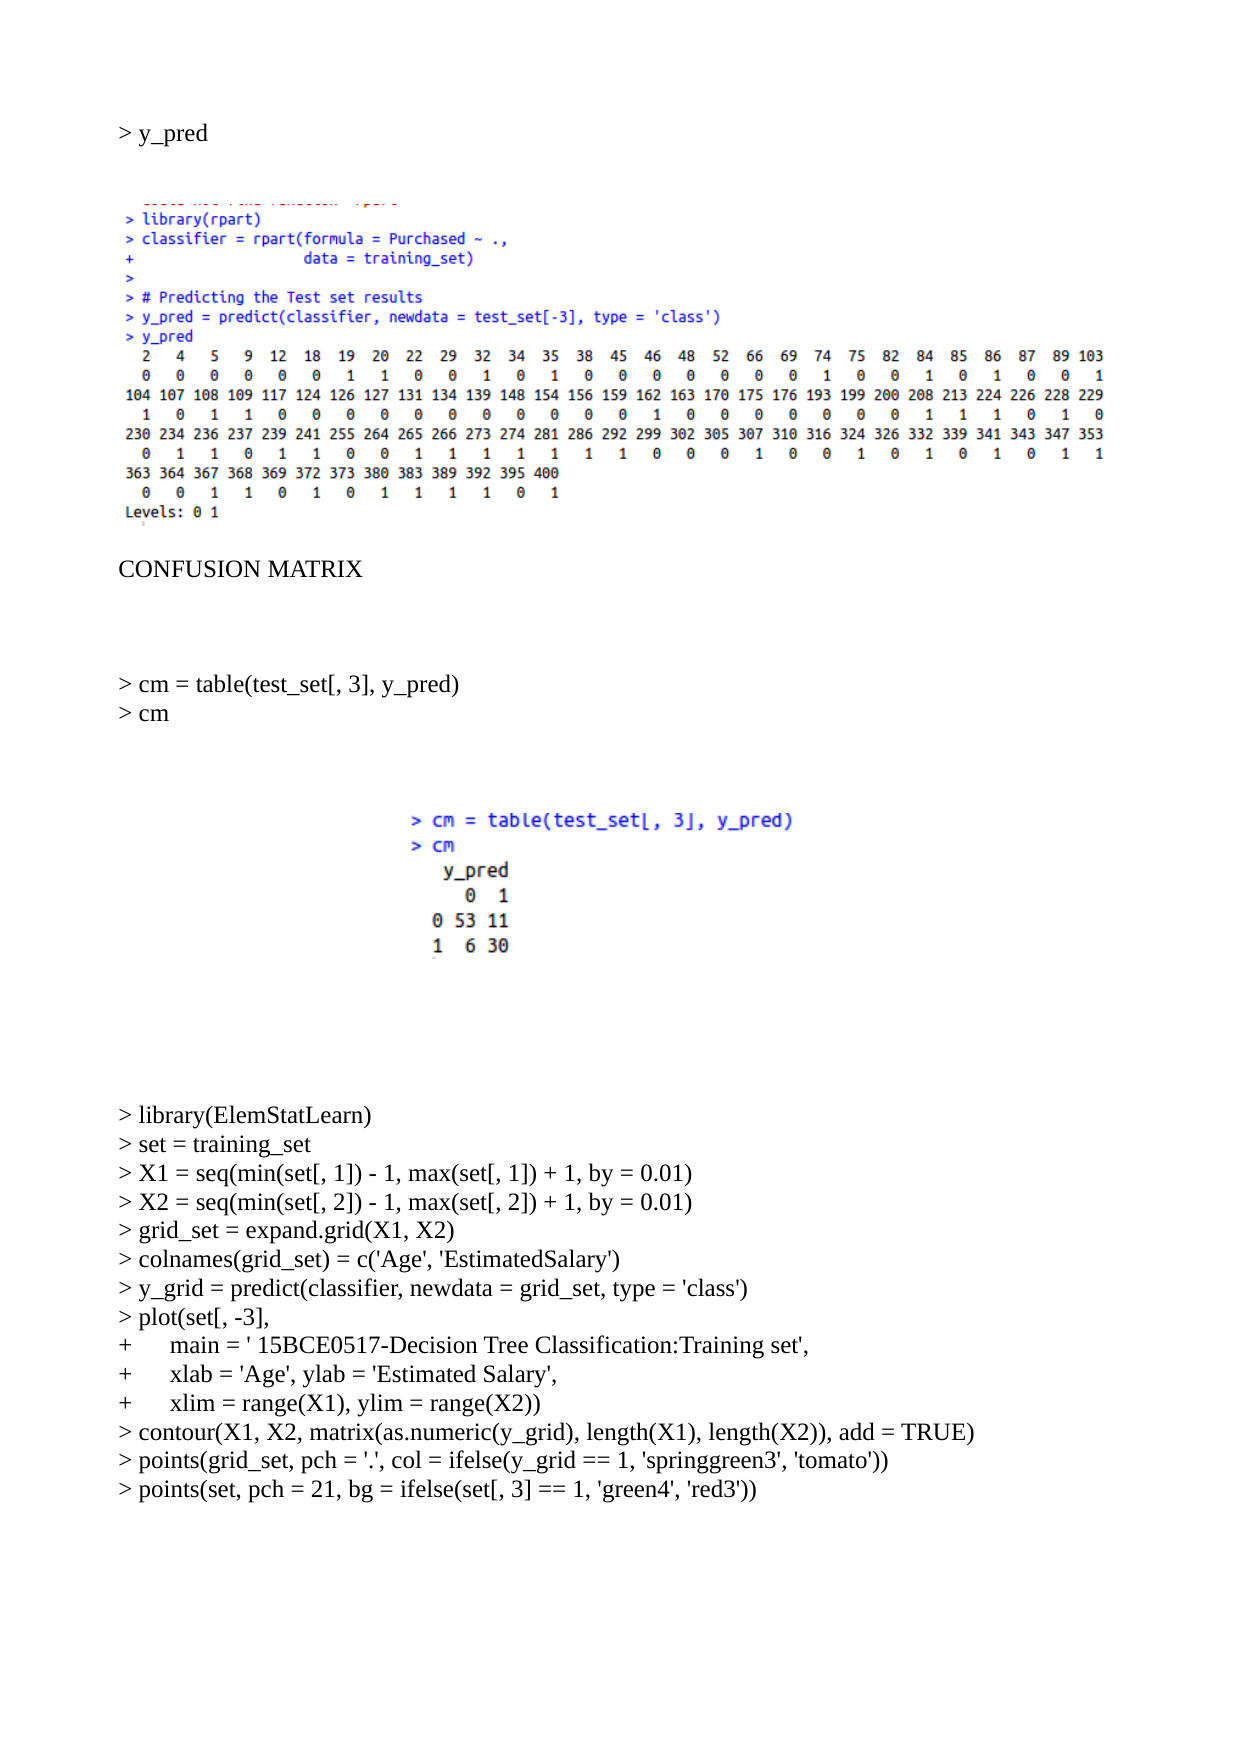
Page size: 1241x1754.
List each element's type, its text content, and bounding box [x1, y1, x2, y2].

text > contour(X1, X2, matrix(as.numeric(y_grid), length(X1), length(X2)), add = TRUE) [118, 1417, 1122, 1446]
text + xlab = 'Age', ylab = 'Estimated Salary', [118, 1359, 1122, 1388]
text > points(grid_set, pch = '.', col = ifelse(y_grid == 1, 'springgreen3', 'tomato')) [118, 1446, 1122, 1474]
text > colnames(grid_set) = c('Age', 'EstimatedSalary') [118, 1244, 1122, 1273]
text > X2 = seq(min(set[, 2]) - 1, max(set[, 2]) + 1, by = 0.01) [118, 1187, 1122, 1216]
text + xlim = range(X1), ylim = range(X2)) [118, 1388, 1122, 1417]
text > library(ElemStatLearn) [118, 1101, 1122, 1129]
text > points(set, pch = 21, bg = ifelse(set[, 3] == 1, 'green4', 'red3')) [118, 1474, 1122, 1503]
text > cm [118, 698, 1122, 727]
text > y_grid = predict(classifier, newdata = grid_set, type = 'class') [118, 1273, 1122, 1302]
text CONFUSION MATRIX [118, 554, 1122, 583]
text > X1 = seq(min(set[, 1]) - 1, max(set[, 1]) + 1, by = 0.01) [118, 1158, 1122, 1187]
text > grid_set = expand.grid(X1, X2) [118, 1216, 1122, 1244]
text + main = ' 15BCE0517-Decision Tree Classification:Training set', [118, 1331, 1122, 1359]
text > set = training_set [118, 1129, 1122, 1158]
text > cm = table(test_set[, 3], y_pred) [118, 669, 1122, 698]
text > y_pred [118, 118, 1122, 147]
text > plot(set[, -3], [118, 1302, 1122, 1331]
